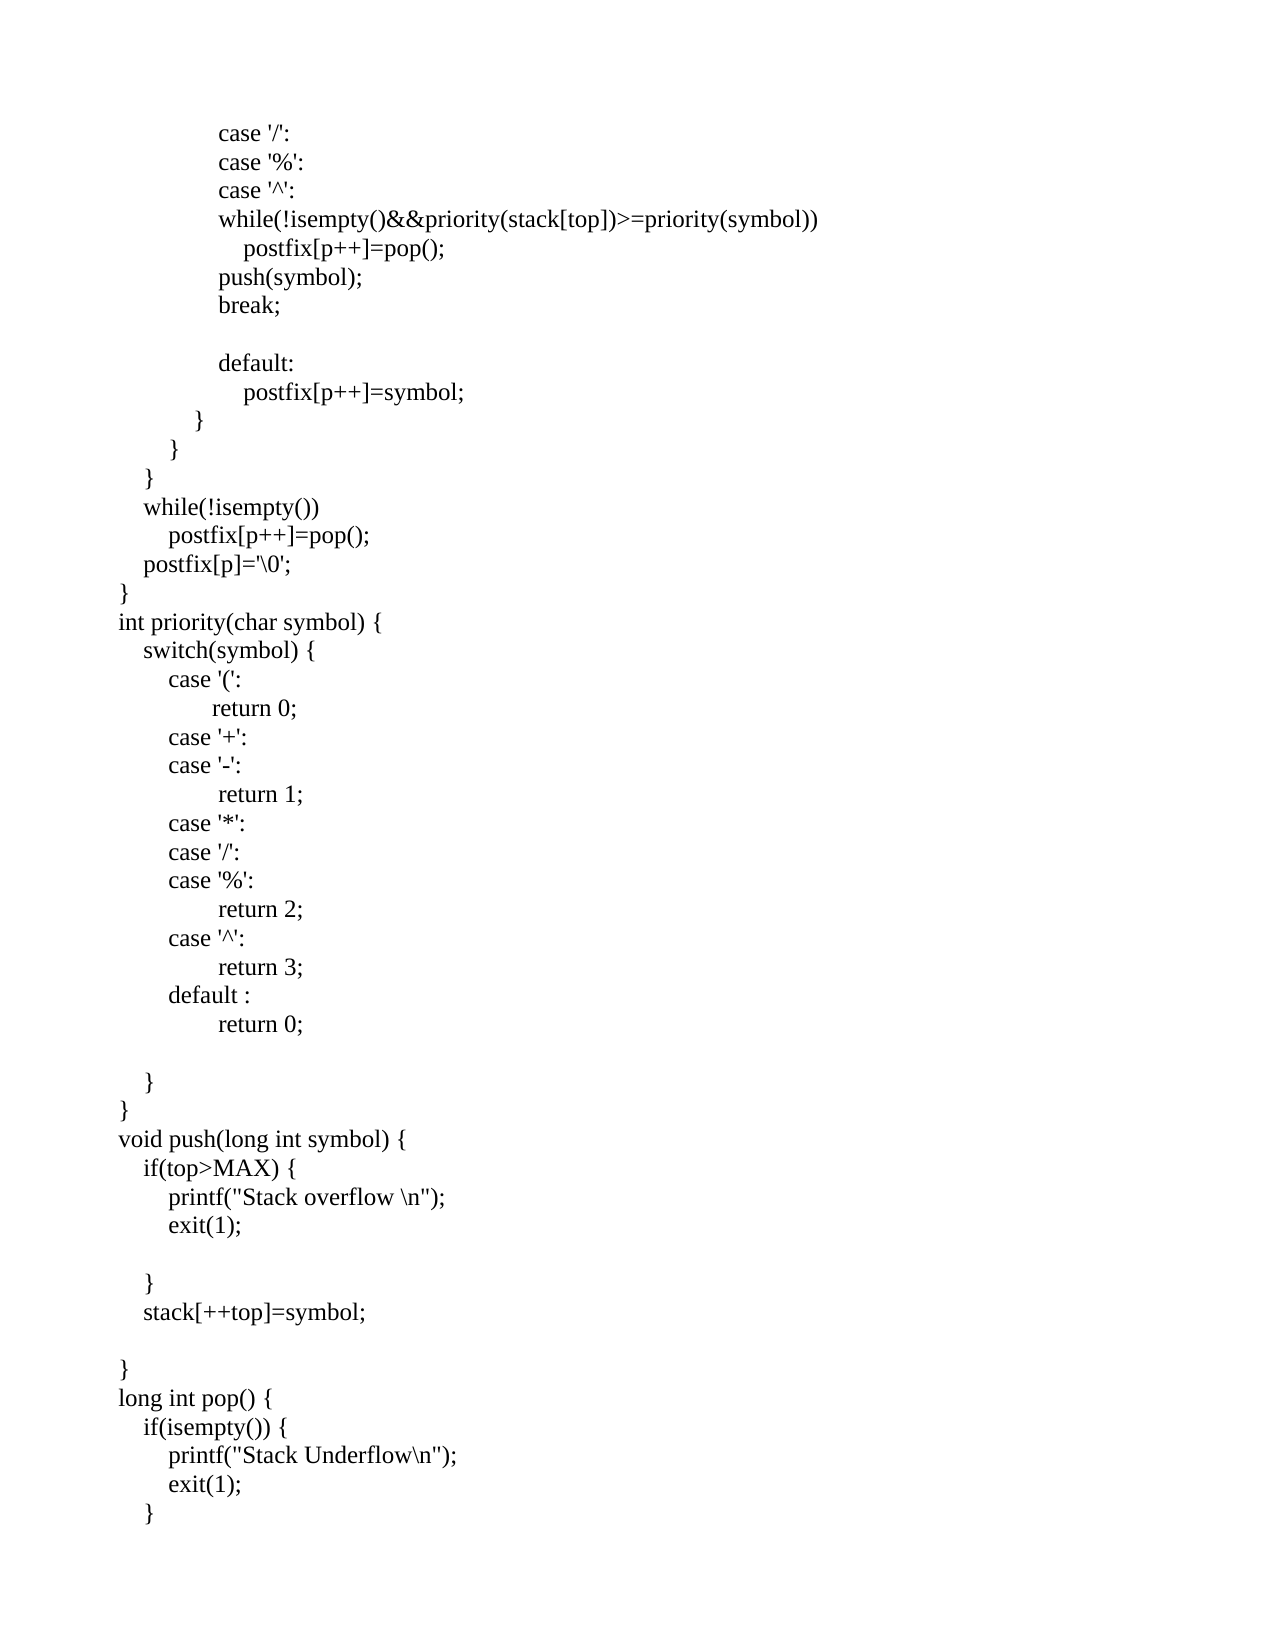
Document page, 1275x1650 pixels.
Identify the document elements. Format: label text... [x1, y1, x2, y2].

text push(symbol); [118, 262, 1157, 291]
text int priority(char symbol) { [118, 607, 1157, 636]
text default: [118, 348, 1157, 377]
text case '%': [118, 866, 1157, 894]
text long int pop() { [118, 1383, 1157, 1412]
text case '*': [118, 808, 1157, 837]
text case '(': [118, 664, 1157, 693]
text postfix[p++]=pop(); [118, 521, 1157, 549]
text return 2; [118, 894, 1157, 923]
text case '^': [118, 923, 1157, 952]
text return 0; [118, 693, 1157, 722]
text postfix[p++]=symbol; [118, 377, 1157, 406]
text switch(symbol) { [118, 636, 1157, 664]
text } [118, 434, 1157, 463]
text break; [118, 291, 1157, 319]
text case '%': [118, 147, 1157, 176]
text printf("Stack overflow \n"); [118, 1182, 1157, 1211]
text exit(1); [118, 1211, 1157, 1239]
text } [118, 406, 1157, 434]
text printf("Stack Underflow\n"); [118, 1441, 1157, 1469]
text } [118, 1096, 1157, 1124]
text while(!isempty()&&priority(stack[top])>=priority(symbol)) [118, 204, 1157, 233]
text case '^': [118, 176, 1157, 204]
text } [118, 1268, 1157, 1297]
text if(top>MAX) { [118, 1153, 1157, 1182]
text default : [118, 981, 1157, 1009]
text if(isempty()) { [118, 1412, 1157, 1441]
text } [118, 1354, 1157, 1383]
text exit(1); [118, 1469, 1157, 1498]
text return 0; [118, 1009, 1157, 1038]
text stack[++top]=symbol; [118, 1297, 1157, 1326]
text postfix[p]='\0'; [118, 549, 1157, 578]
text return 3; [118, 952, 1157, 981]
text case '+': [118, 722, 1157, 751]
text } [118, 463, 1157, 492]
text case '/': [118, 118, 1157, 147]
text } [118, 578, 1157, 607]
text } [118, 1498, 1157, 1527]
text postfix[p++]=pop(); [118, 233, 1157, 262]
text case '-': [118, 751, 1157, 779]
text case '/': [118, 837, 1157, 866]
text while(!isempty()) [118, 492, 1157, 521]
text return 1; [118, 779, 1157, 808]
text } [118, 1067, 1157, 1096]
text void push(long int symbol) { [118, 1124, 1157, 1153]
